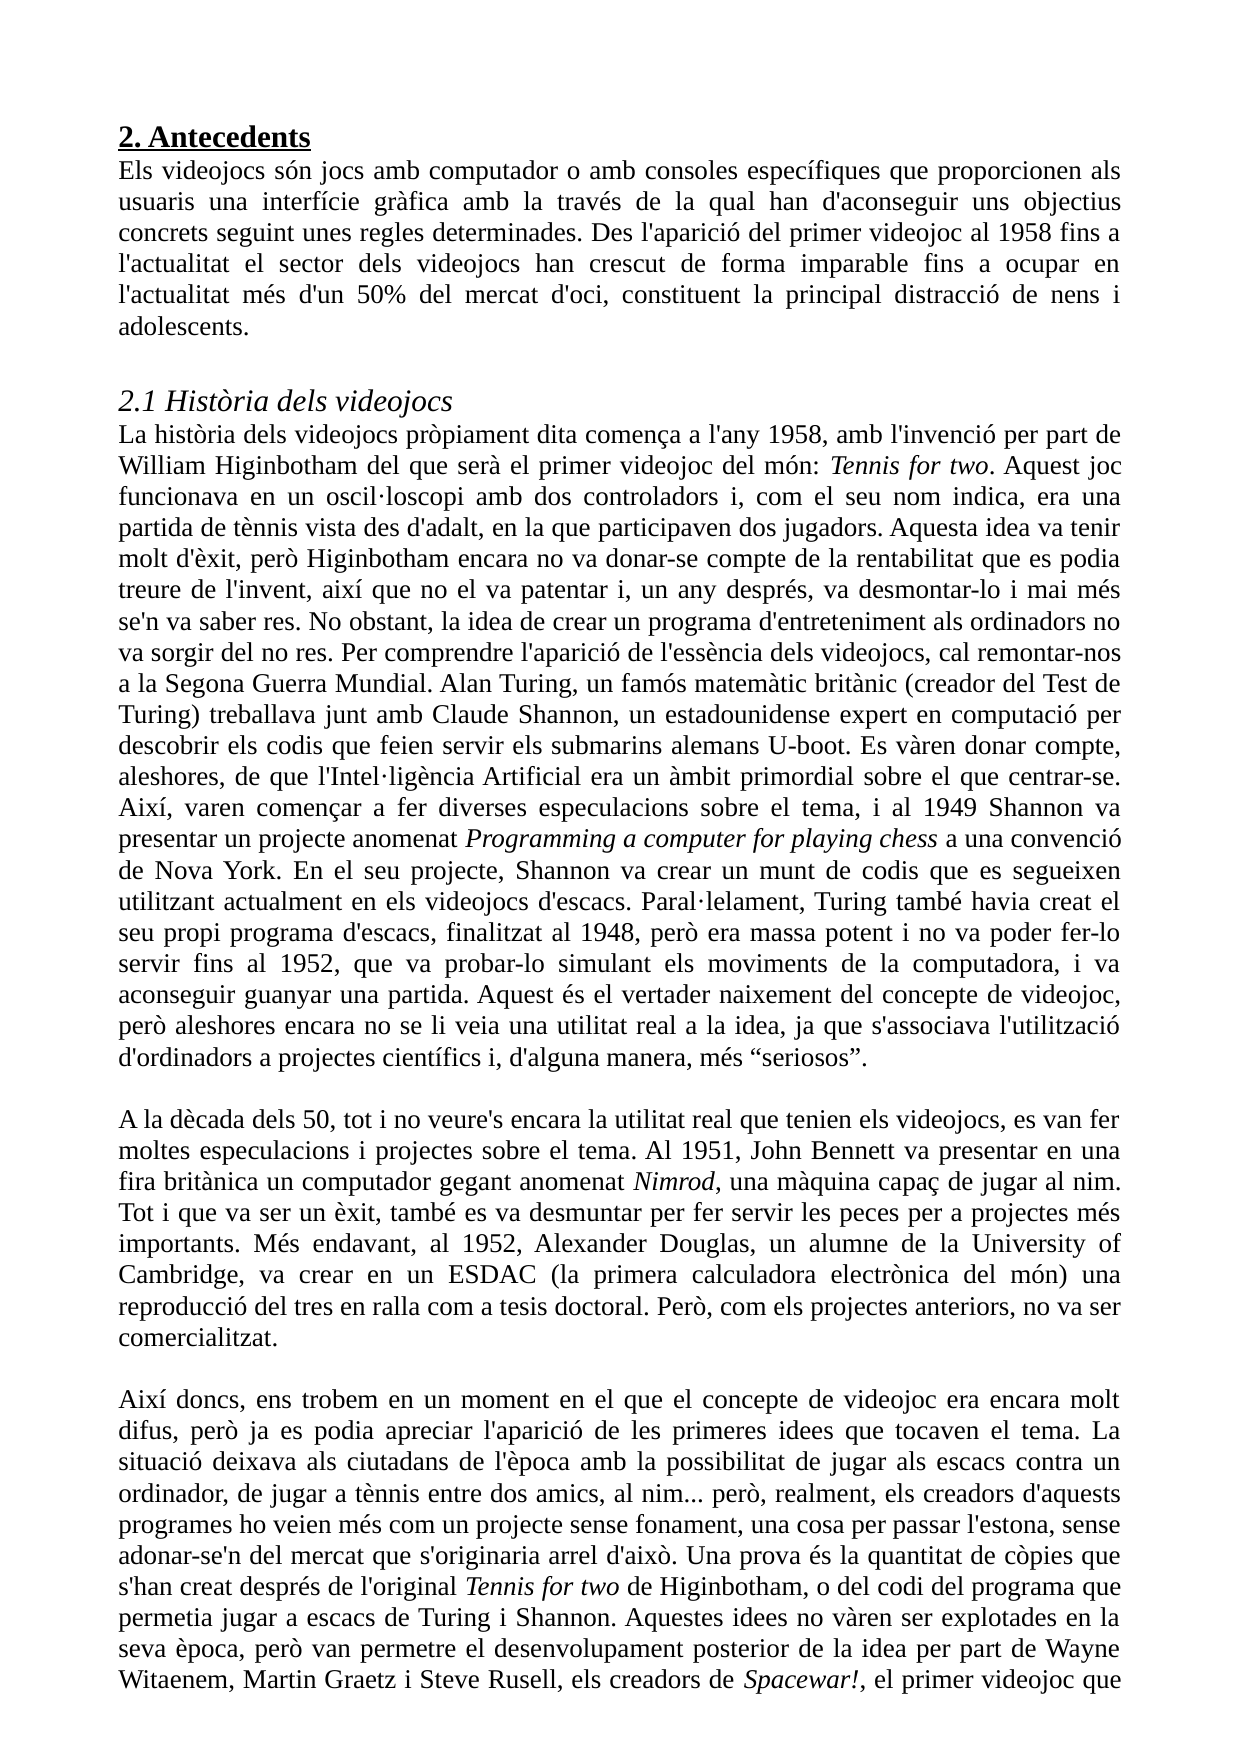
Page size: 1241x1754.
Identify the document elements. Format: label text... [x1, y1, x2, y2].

text 2.1 Història dels videojocs [118, 382, 1122, 418]
text Així doncs, ens trobem en un moment en el que el concepte de videojoc era encara molt difus, però ja es podia apreciar l'aparició de les primeres idees que tocaven el tema. La situació deixava als ciutadans de l'època amb la possibilitat de jugar als escacs contra un ordinador, de jugar a tènnis entre dos amics, al nim... però, realment, els creadors d'aquests programes ho veien més com un projecte sense fonament, una cosa per passar l'estona, sense adonar-se'n del mercat que s'originaria arrel d'això. Una prova és la quantitat de còpies que s'han creat després de l'original Tennis for two de Higinbotham, o del codi del programa que permetia jugar a escacs de Turing i Shannon. Aquestes idees no vàren ser explotades en la seva època, però van permetre el desenvolupament posterior de la idea per part de Wayne Witaenem, Martin Graetz i Steve Rusell, els creadors de Spacewar!, el primer videojoc que [118, 1352, 1122, 1695]
text A la dècada dels 50, tot i no veure's encara la utilitat real que tenien els videojocs, es van fer moltes especulacions i projectes sobre el tema. Al 1951, John Bennett va presentar en una fira britànica un computador gegant anomenat Nimrod, una màquina capaç de jugar al nim. Tot i que va ser un èxit, també es va desmuntar per fer servir les peces per a projectes més importants. Més endavant, al 1952, Alexander Douglas, un alumne de la University of Cambridge, va crear en un ESDAC (la primera calculadora electrònica del món) una reproducció del tres en ralla com a tesis doctoral. Però, com els projectes anteriors, no va ser comercialitzat. [118, 1103, 1122, 1352]
text La història dels videojocs pròpiament dita comença a l'any 1958, amb l'invenció per part de William Higinbotham del que serà el primer videojoc del món: Tennis for two. Aquest joc funcionava en un oscil·loscopi amb dos controladors i, com el seu nom indica, era una partida de tènnis vista des d'adalt, en la que participaven dos jugadors. Aquesta idea va tenir molt d'èxit, però Higinbotham encara no va donar-se compte de la rentabilitat que es podia treure de l'invent, així que no el va patentar i, un any després, va desmontar-lo i mai més se'n va saber res. No obstant, la idea de crear un programa d'entreteniment als ordinadors no va sorgir del no res. Per comprendre l'aparició de l'essència dels videojocs, cal remontar-nos a la Segona Guerra Mundial. Alan Turing, un famós matemàtic britànic (creador del Test de Turing) treballava junt amb Claude Shannon, un estadounidense expert en computació per descobrir els codis que feien servir els submarins alemans U-boot. Es vàren donar compte, aleshores, de que l'Intel·ligència Artificial era un àmbit primordial sobre el que centrar-se. Així, varen començar a fer diverses especulacions sobre el tema, i al 1949 Shannon va presentar un projecte anomenat Programming a computer for playing chess a una convenció de Nova York. En el seu projecte, Shannon va crear un munt de codis que es segueixen utilitzant actualment en els videojocs d'escacs. Paral·lelament, Turing també havia creat el seu propi programa d'escacs, finalitzat al 1948, però era massa potent i no va poder fer-lo servir fins al 1952, que va probar-lo simulant els moviments de la computadora, i va aconseguir guanyar una partida. Aquest és el vertader naixement del concepte de videojoc, però aleshores encara no se li veia una utilitat real a la idea, ja que s'associava l'utilització d'ordinadors a projectes científics i, d'alguna manera, més “seriosos”. [118, 418, 1122, 1072]
text 2. Antecedents [118, 118, 1122, 154]
text Els videojocs són jocs amb computador o amb consoles específiques que proporcionen als usuaris una interfície gràfica amb la través de la qual han d'aconseguir uns objectius concrets seguint unes regles determinades. Des l'aparició del primer videojoc al 1958 fins a l'actualitat el sector dels videojocs han crescut de forma imparable fins a ocupar en l'actualitat més d'un 50% del mercat d'oci, constituent la principal distracció de nens i adolescents. [118, 154, 1122, 341]
